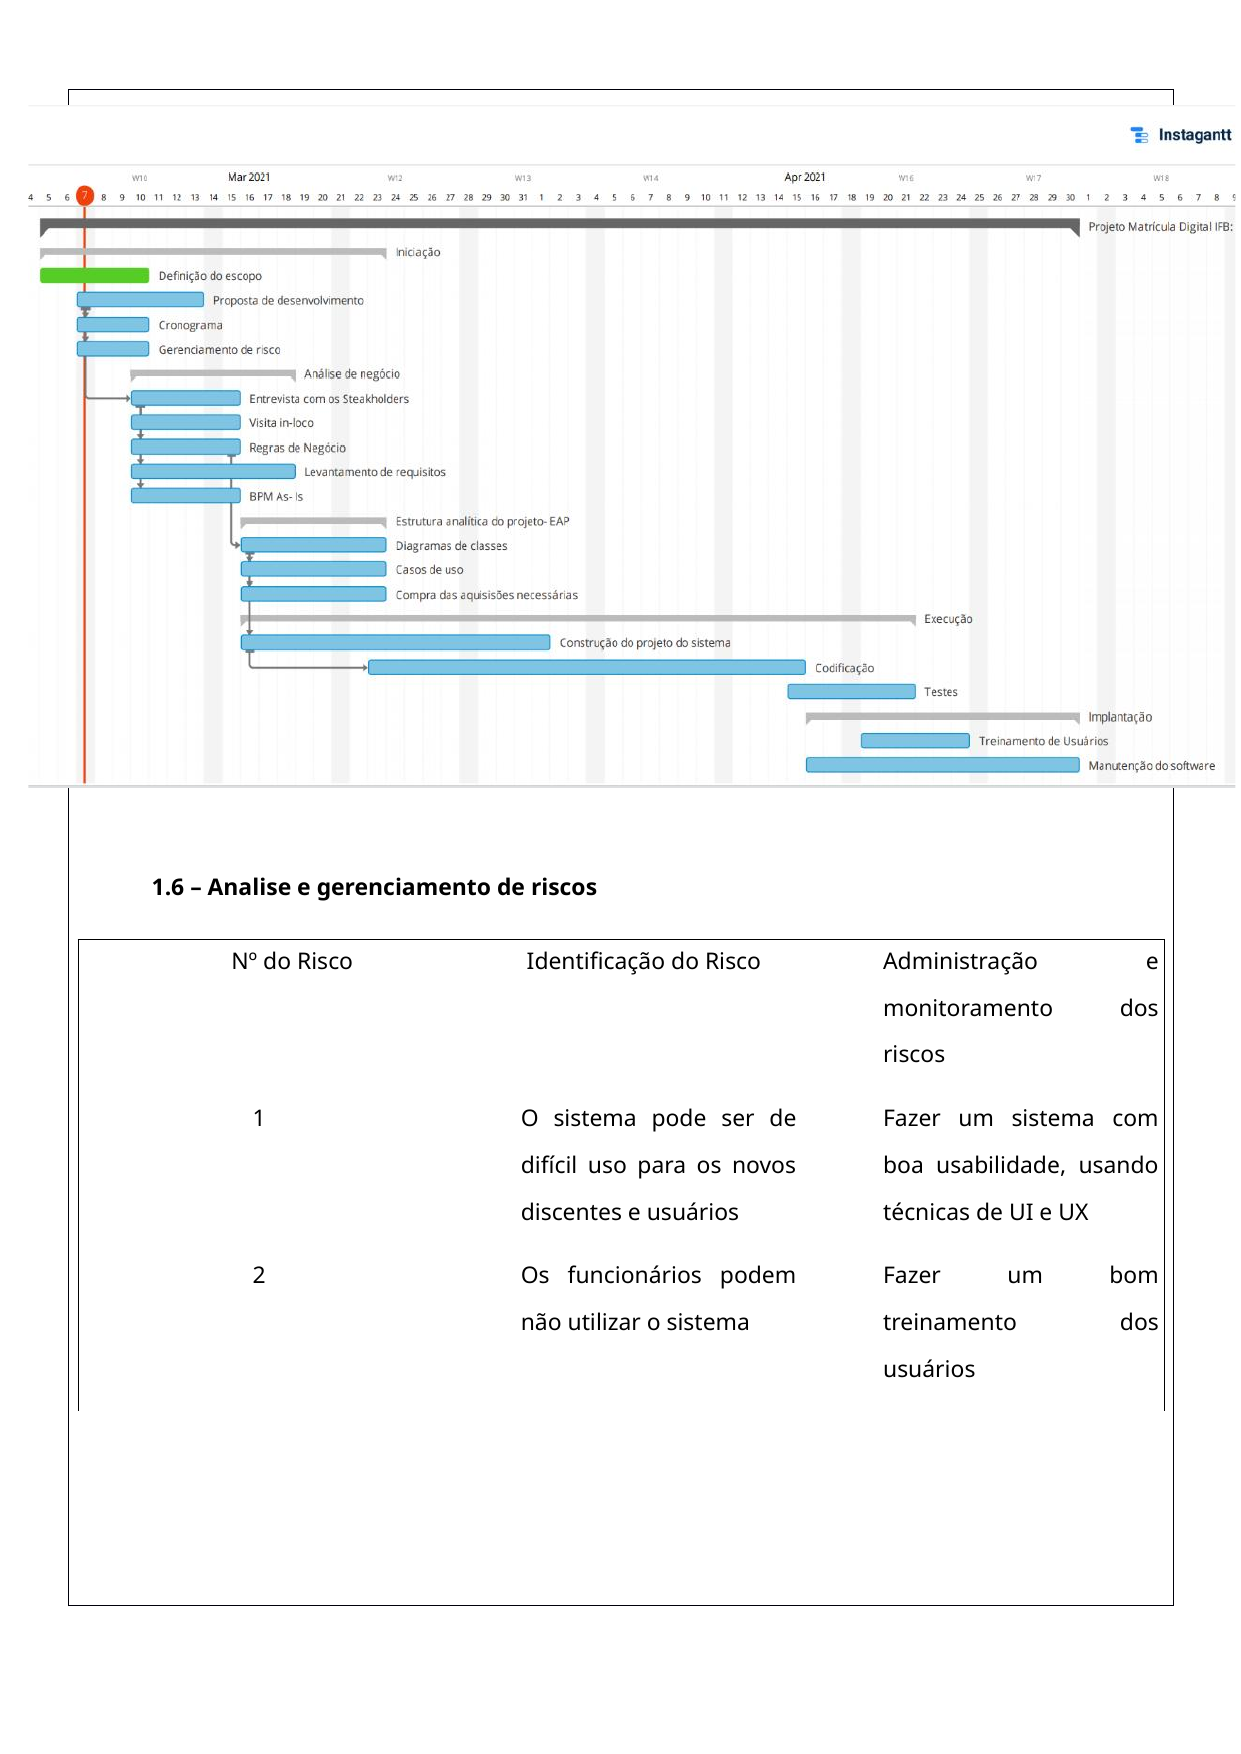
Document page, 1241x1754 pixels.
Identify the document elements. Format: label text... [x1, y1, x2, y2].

table_cell Fazer um bom treinamento dos usuários [802, 1254, 1164, 1411]
table_header Nº do Risco [79, 940, 440, 1096]
table_cell 2 [79, 1254, 440, 1411]
table_cell Fazer um sistema com boa usabilidade, usando técnicas de UI e UX [802, 1096, 1164, 1253]
table_header Identificação do Risco [440, 940, 802, 1096]
table_cell O sistema pode ser de difícil uso para os novos discentes e usuários [440, 1096, 802, 1253]
list 1.6 – Analise e gerenciamento de riscos [151, 871, 1164, 902]
table_header Administração e monitoramento dos riscos [802, 940, 1164, 1096]
table_cell 1 [79, 1096, 440, 1253]
picture [28, 105, 1236, 788]
table_cell Os funcionários podem não utilizar o sistema [440, 1254, 802, 1411]
